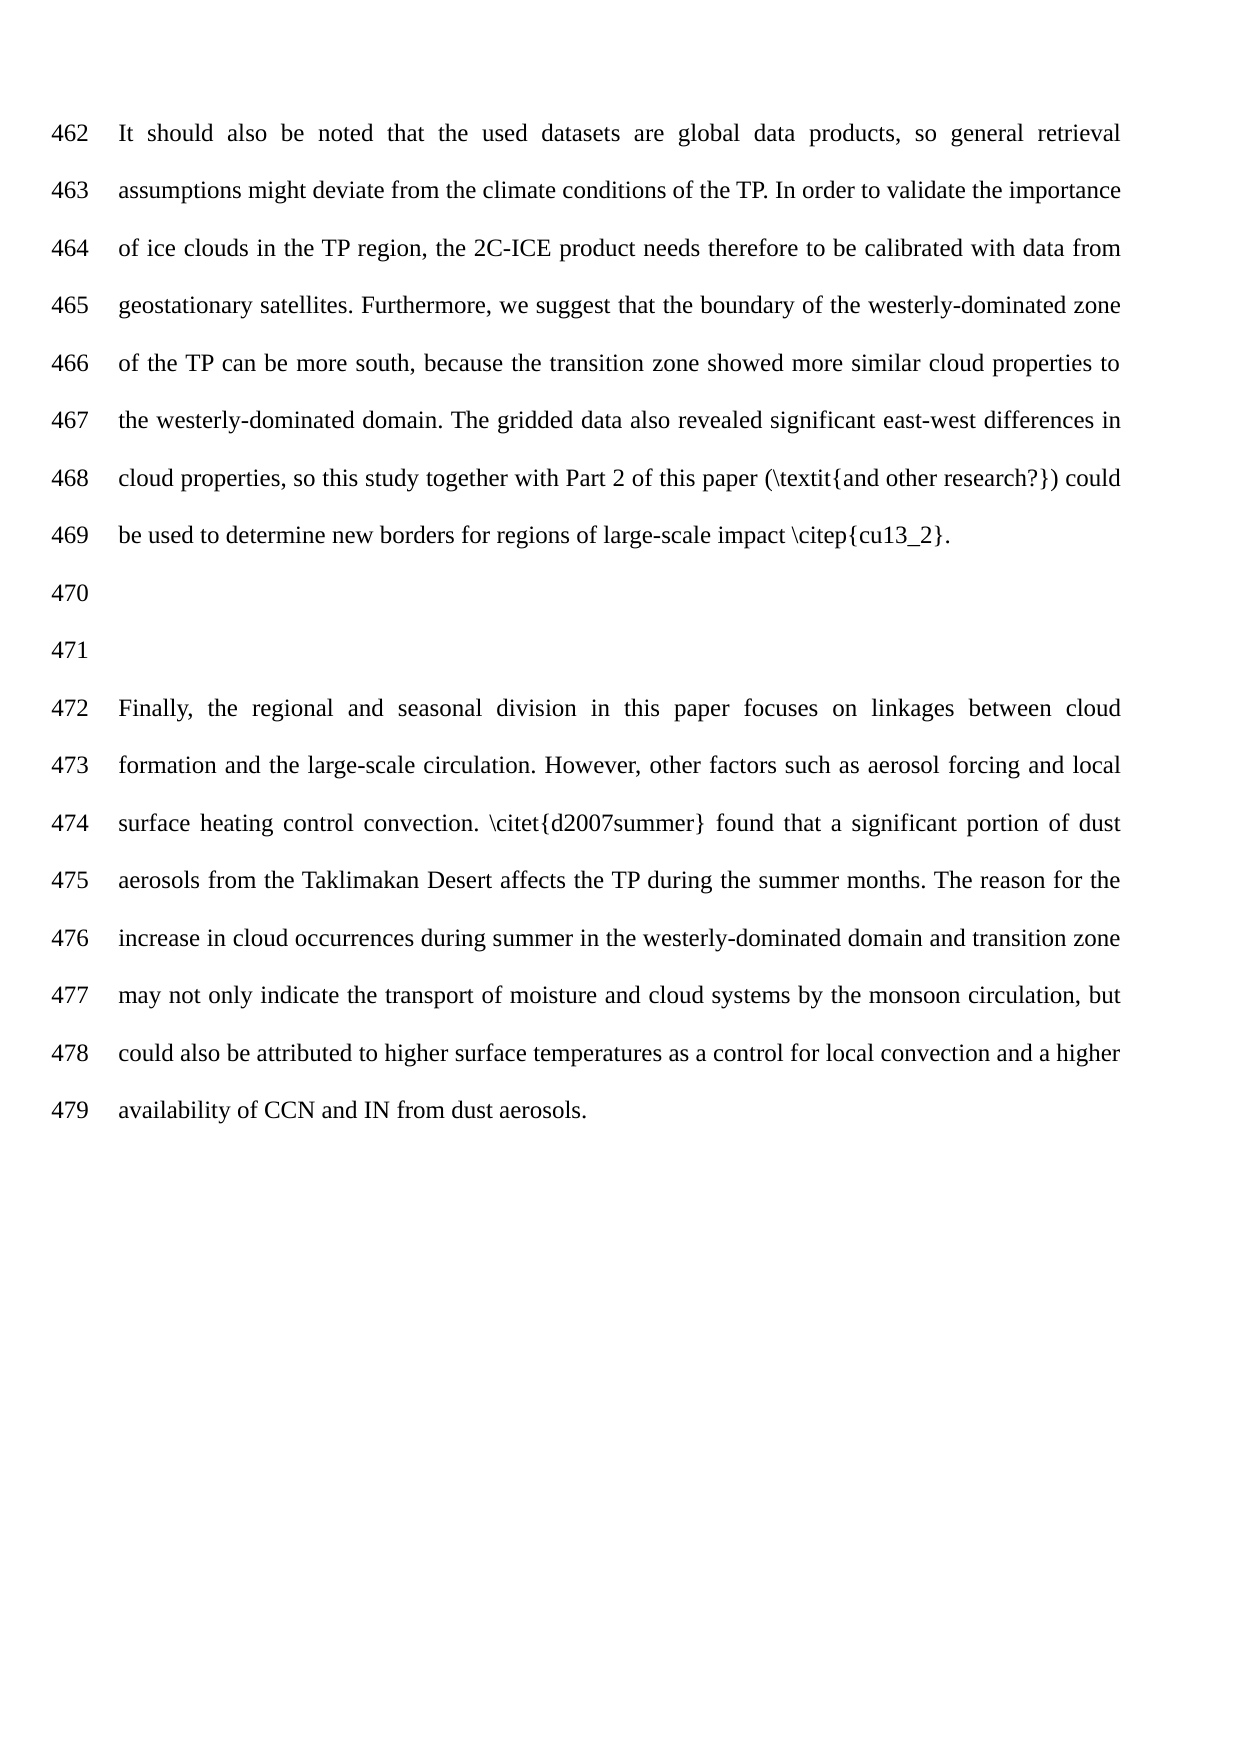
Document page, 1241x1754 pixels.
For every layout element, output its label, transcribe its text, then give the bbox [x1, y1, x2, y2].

text It should also be noted that the used datasets are global data products, so general retrieval assumptions might deviate from the climate conditions of the TP. In order to validate the importance of ice clouds in the TP region, the 2C-ICE product needs therefore to be calibrated with data from geostationary satellites. Furthermore, we suggest that the boundary of the westerly-dominated zone of the TP can be more south, because the transition zone showed more similar cloud properties to the westerly-dominated domain. The gridded data also revealed significant east-west differences in cloud properties, so this study together with Part 2 of this paper (\textit{and other research?}) could be used to determine new borders for regions of large-scale impact \citep{cu13_2}. [118, 118, 1122, 549]
text Finally, the regional and seasonal division in this paper focuses on linkages between cloud formation and the large-scale circulation. However, other factors such as aerosol forcing and local surface heating control convection. \citet{d2007summer} found that a significant portion of dust aerosols from the Taklimakan Desert affects the TP during the summer months. The reason for the increase in cloud occurrences during summer in the westerly-dominated domain and transition zone may not only indicate the transport of moisture and cloud systems by the monsoon circulation, but could also be attributed to higher surface temperatures as a control for local convection and a higher availability of CCN and IN from dust aerosols. [118, 693, 1122, 1124]
